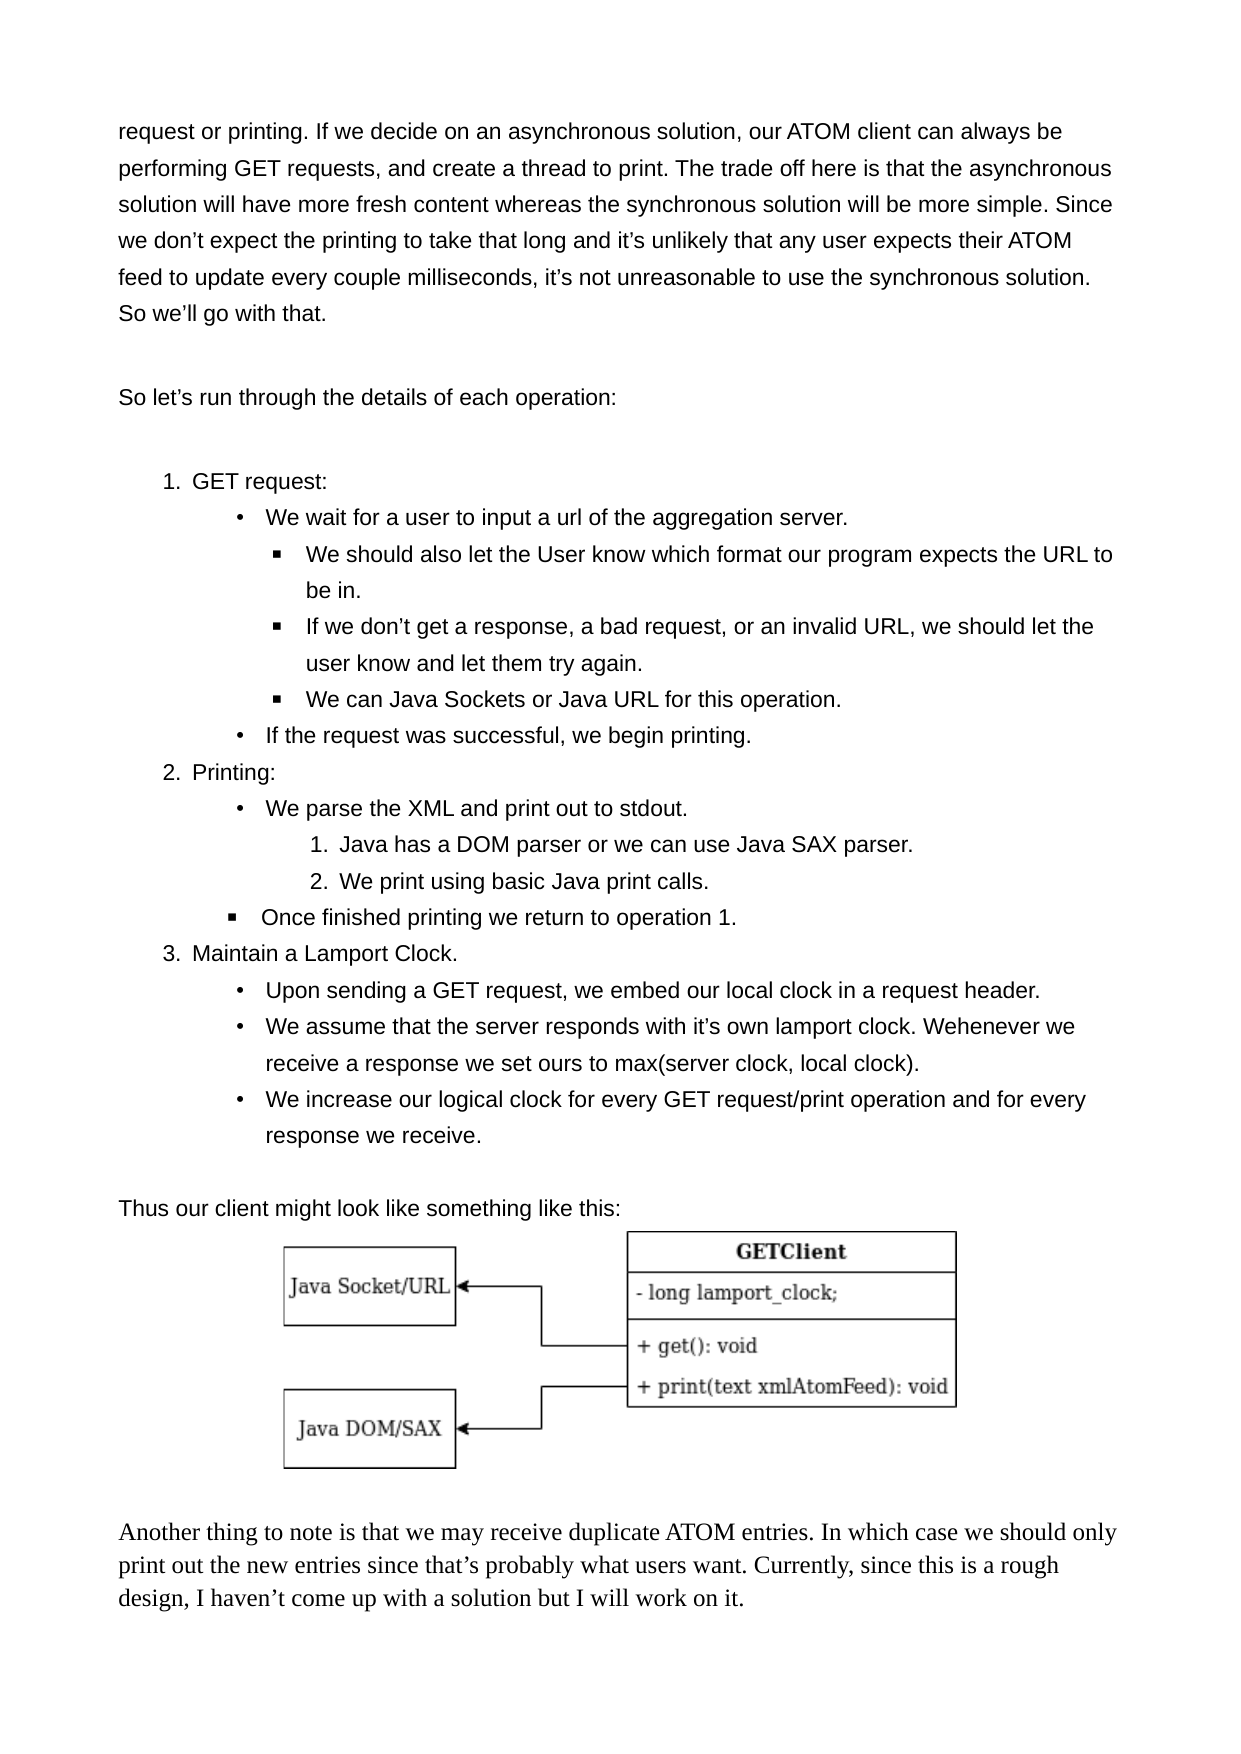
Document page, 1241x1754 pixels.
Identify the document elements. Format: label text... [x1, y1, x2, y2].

list Once finished printing we return to operation 1. [223, 904, 1122, 930]
list GET request: [162, 468, 1122, 494]
list Maintain a Lamport Clock. [162, 940, 1122, 967]
list We parse the XML and print out to stdout. [236, 795, 1122, 821]
list We assume that the server responds with it’s own lamport clock. Wehenever we receive a response we set ours to max(server clock, local clock). [236, 1013, 1122, 1076]
list If the request was successful, we begin printing. [236, 722, 1122, 749]
list Java has a DOM parser or we can use Java SAX parser. [309, 831, 1122, 858]
text request or printing. If we decide on an asynchronous solution, our ATOM client can always be performing GET requests, and create a thread to print. The trade off here is that the asynchronous solution will have more fresh content whereas the synchronous solution will be more simple. Since we don’t expect the printing to take that long and it’s unlikely that any user expects their ATOM feed to update every couple milliseconds, it’s not unreasonable to use the synchronous solution. So we’ll go with that. [118, 118, 1122, 326]
text Another thing to note is that we may receive duplicate ATOM entries. In which case we should only print out the new entries since that’s probably what users want. Currently, since this is a rough design, I haven’t come up with a solution but I will work on it. [118, 1517, 1122, 1612]
list If we don’t get a response, a bad request, or an invalid URL, we should let the user know and let them try again. [268, 613, 1122, 676]
list Upon sending a GET request, we embed our local clock in a request header. [236, 977, 1122, 1003]
list We should also let the User know which format our program expects the URL to be in. [268, 541, 1122, 603]
list We can Java Sockets or Java URL for this operation. [268, 686, 1122, 712]
list We wait for a user to input a url of the aggregation server. [236, 504, 1122, 531]
list We increase our logical clock for every GET request/print operation and for every response we receive. [236, 1086, 1122, 1148]
list Printing: [162, 759, 1122, 785]
text So let’s run through the details of each operation: [118, 384, 1122, 410]
text Thus our client might look like something like this: [118, 1195, 1122, 1221]
picture [283, 1231, 957, 1469]
list We print using basic Java print calls. [309, 868, 1122, 894]
